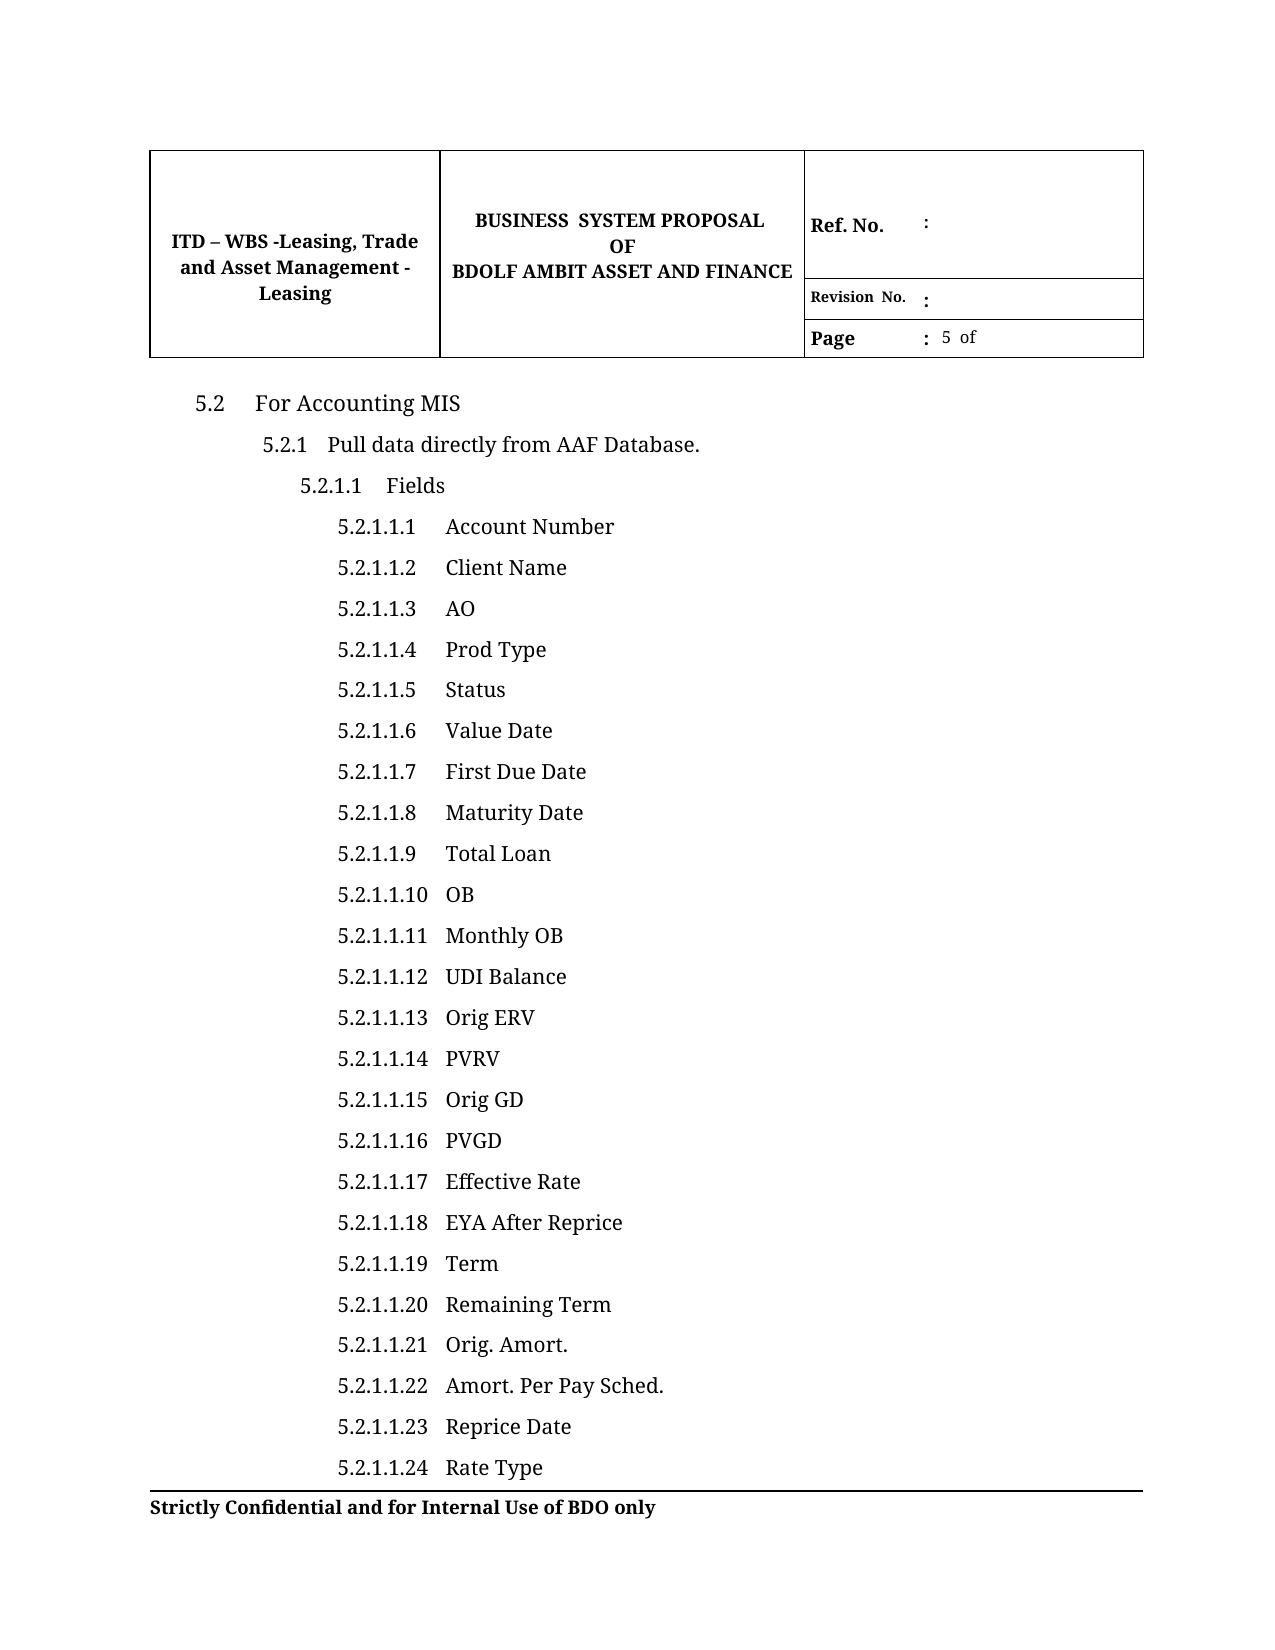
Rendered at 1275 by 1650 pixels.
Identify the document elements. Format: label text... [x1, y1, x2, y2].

list Prod Type [337, 635, 1143, 663]
list Status [337, 676, 1143, 704]
list For Accounting MIS [195, 388, 1143, 417]
list Orig ERV [337, 1003, 1143, 1032]
list Pull data directly from AAF Database. [262, 430, 1143, 458]
list Reprice Date [337, 1412, 1143, 1441]
list Effective Rate [337, 1167, 1143, 1195]
list Rate Type [337, 1453, 1143, 1482]
list Value Date [337, 717, 1143, 745]
list First Due Date [337, 757, 1143, 786]
list Account Number [337, 512, 1143, 540]
list OB [337, 880, 1143, 909]
list AO [337, 594, 1143, 622]
list Maturity Date [337, 798, 1143, 827]
list Term [337, 1249, 1143, 1277]
list Fields [300, 471, 1143, 499]
list PVGD [337, 1126, 1143, 1154]
list Monthly OB [337, 921, 1143, 950]
list Client Name [337, 553, 1143, 581]
list Orig. Amort. [337, 1331, 1143, 1359]
list Total Loan [337, 839, 1143, 868]
list Orig GD [337, 1085, 1143, 1113]
list Remaining Term [337, 1290, 1143, 1318]
list PVRV [337, 1044, 1143, 1072]
list EYA After Reprice [337, 1208, 1143, 1236]
list UDI Balance [337, 962, 1143, 991]
list Amort. Per Pay Sched. [337, 1372, 1143, 1400]
